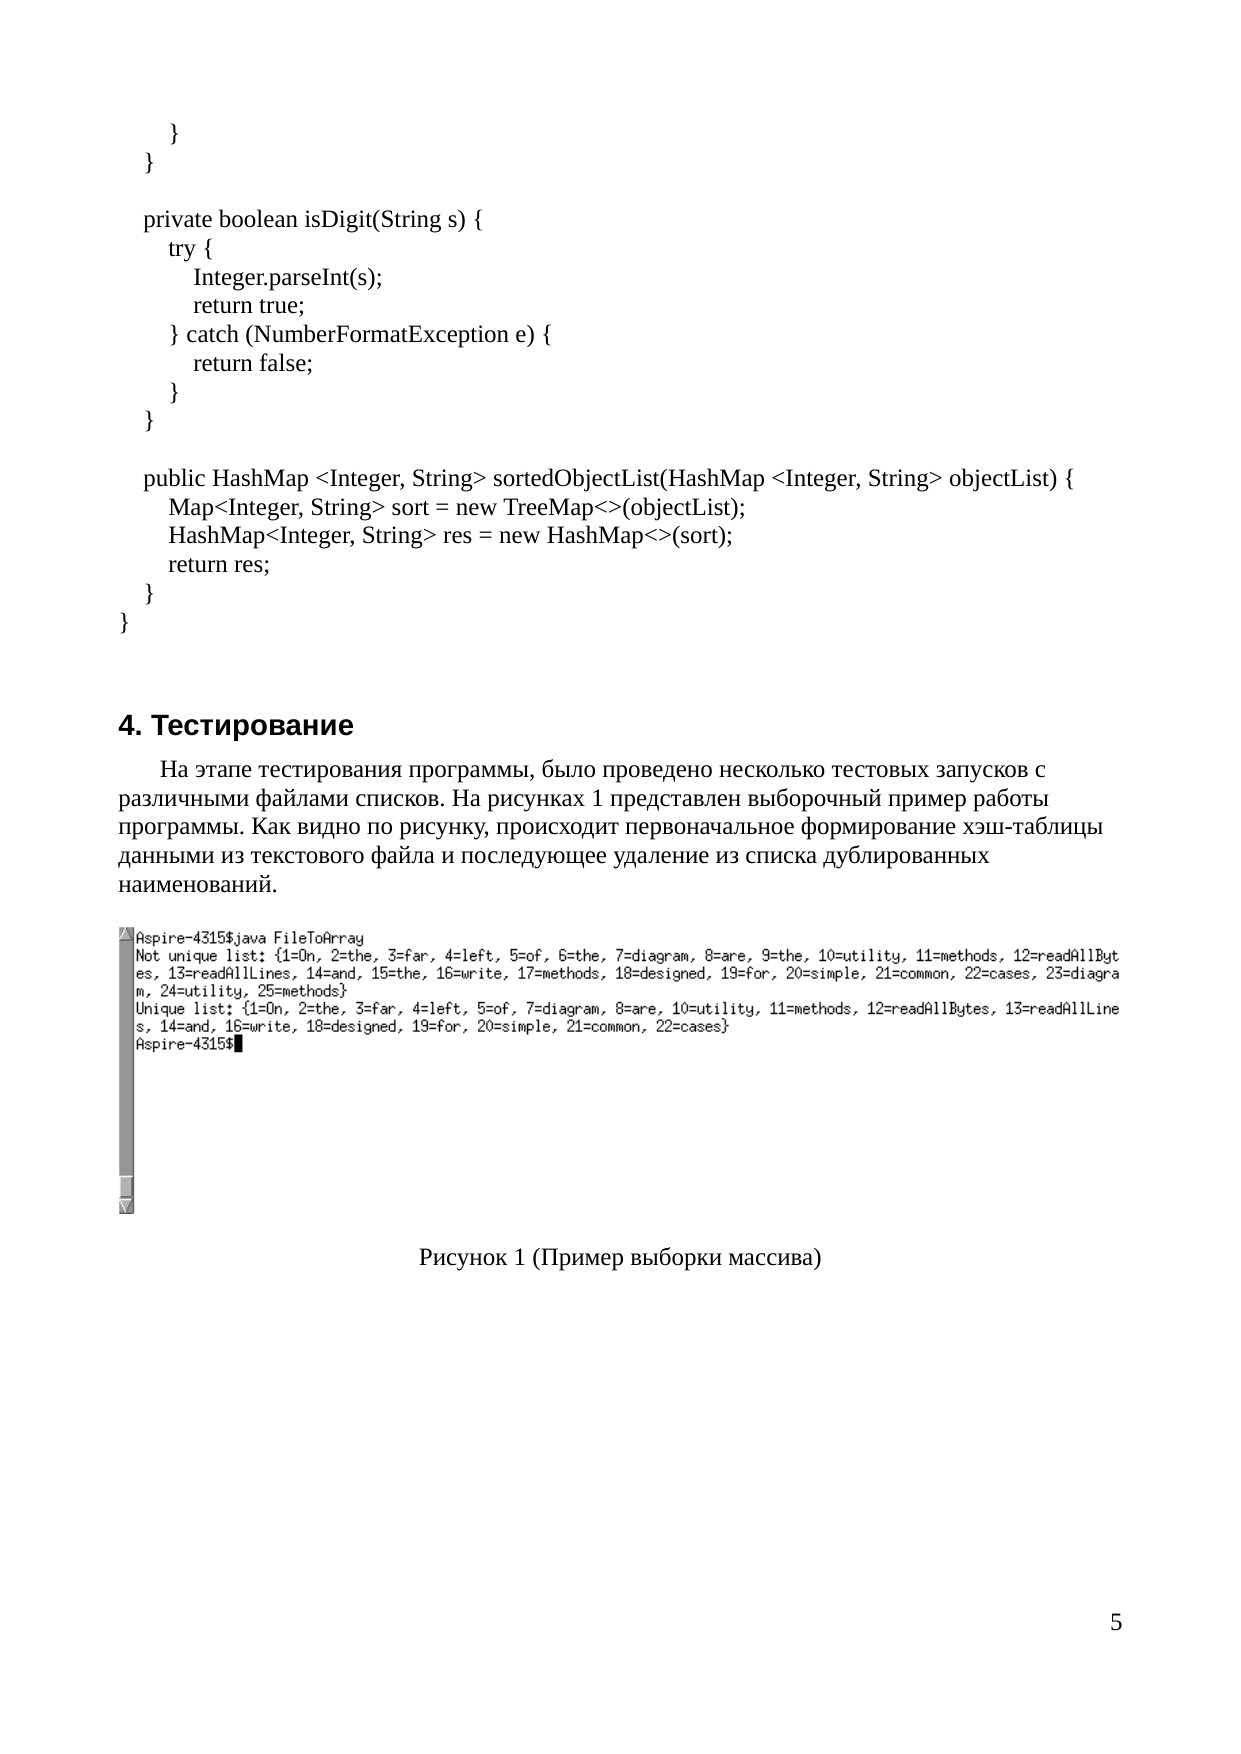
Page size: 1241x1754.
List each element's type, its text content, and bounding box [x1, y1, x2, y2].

text public HashMap <Integer, String> sortedObjectList(HashMap <Integer, String> objectList) { [118, 463, 1122, 492]
text } [118, 406, 1122, 434]
text } [118, 118, 1122, 147]
text try { [118, 233, 1122, 262]
text Integer.parseInt(s); [118, 262, 1122, 291]
text } [118, 578, 1122, 607]
text } [118, 607, 1122, 636]
text } [118, 377, 1122, 406]
text return false; [118, 348, 1122, 377]
text } [118, 147, 1122, 176]
picture [118, 926, 1123, 1214]
text } catch (NumberFormatException e) { [118, 319, 1122, 348]
subtitle 4. Тестирование [118, 708, 1122, 741]
text Рисунок 1 (Пример выборки массива) [118, 1242, 1122, 1271]
text HashMap<Integer, String> res = new HashMap<>(sort); [118, 521, 1122, 549]
text На этапе тестирования программы, было проведено несколько тестовых запусков с различными файлами списков. На рисунках 1 представлен выборочный пример работы программы. Как видно по рисунку, происходит первоначальное формирование хэш-таблицы данными из текстового файла и последующее удаление из списка дублированных наименований. [118, 754, 1122, 898]
text return res; [118, 549, 1122, 578]
text return true; [118, 291, 1122, 319]
text Map<Integer, String> sort = new TreeMap<>(objectList); [118, 492, 1122, 521]
text private boolean isDigit(String s) { [118, 204, 1122, 233]
